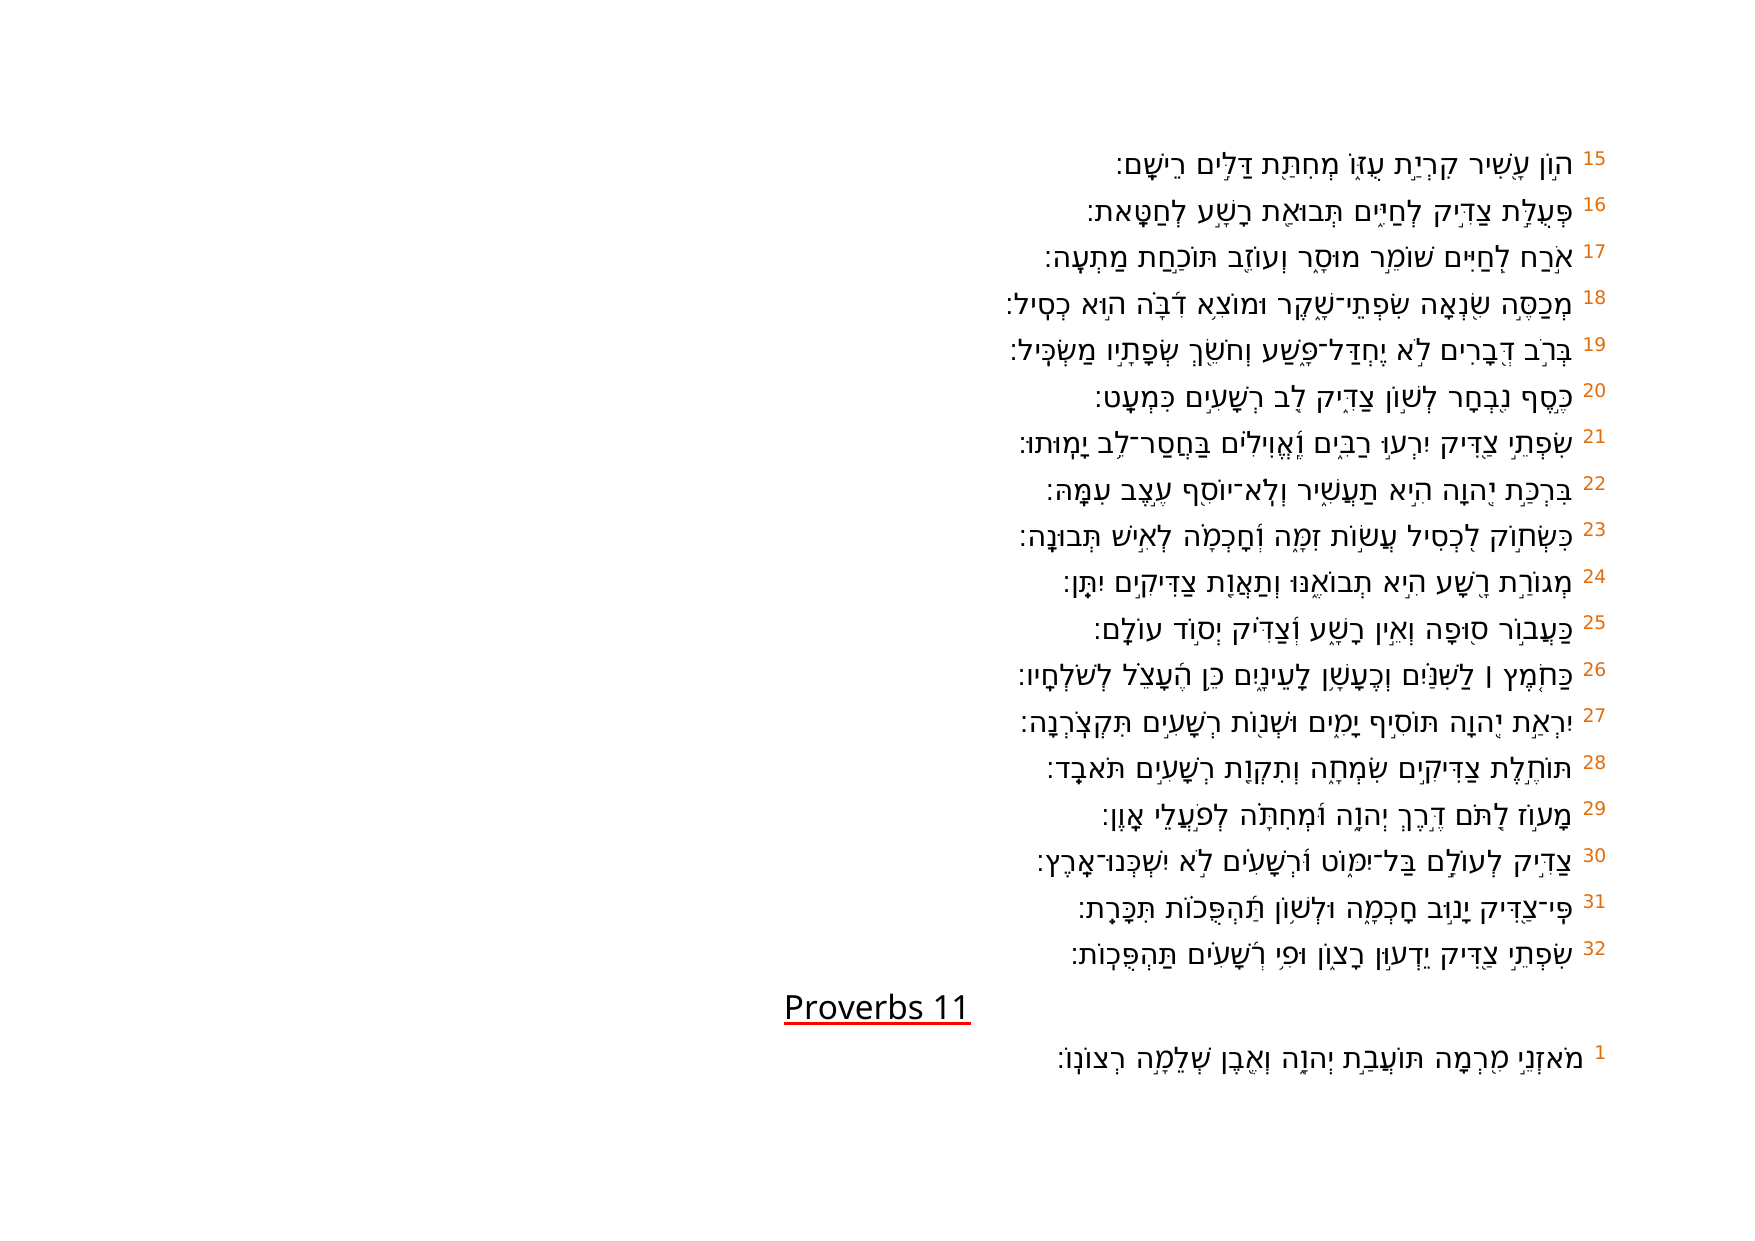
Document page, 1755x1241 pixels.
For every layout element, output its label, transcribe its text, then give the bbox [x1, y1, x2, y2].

text 20 כֶּ֣סֶף נִ֭בְחָר לְשׁ֣וֹן צַדִּ֑יק לֵ֖ב רְשָׁעִ֣ים כִּמְעָֽט׃ ‬‬‬ [148, 380, 1606, 414]
text 17 אֹ֣רַח לְ֭חַיִּים שׁוֹמֵ֣ר מוּסָ֑ר וְעוֹזֵ֖ב תּוֹכַ֣חַת מַתְעֶֽה׃ ‬‬‬ [148, 241, 1606, 274]
text 31 פִּֽי־צַ֭דִּיק יָנ֣וּב חָכְמָ֑ה וּלְשׁ֥וֹן תַּ֝הְפֻּכ֗וֹת תִּכָּרֵֽת׃ ‬‬‬ [148, 891, 1606, 925]
text 19 בְּרֹ֣ב דְּ֭בָרִים לֹ֣א יֶחְדַּל־פָּ֑שַׁע וְחֹשֵׂ֖ךְ שְׂפָתָ֣יו מַשְׂכִּֽיל׃ ‬‬‬ [148, 333, 1606, 367]
text 32 שִׂפְתֵ֣י צַ֭דִּיק יֵדְע֣וּן רָצ֑וֹן וּפִ֥י רְ֝שָׁעִ֗ים תַּהְפֻּכֽוֹת׃ ‬‬‬ [148, 937, 1606, 971]
text 30 צַדִּ֣יק לְעוֹלָ֣ם בַּל־יִמּ֑וֹט וּ֝רְשָׁעִ֗ים לֹ֣א יִשְׁכְּנוּ־אָֽרֶץ׃ ‬‬‬ [148, 844, 1606, 878]
text 24 מְגוֹרַ֣ת רָ֭שָׁע הִ֣יא תְבוֹאֶ֑נּוּ וְתַאֲוַ֖ת צַדִּיקִ֣ים יִתֵּֽן׃ ‬‬‬ [148, 566, 1606, 600]
text Proverbs 11 [148, 984, 1606, 1029]
text 28 תּוֹחֶ֣לֶת צַדִּיקִ֣ים שִׂמְחָ֑ה וְתִקְוַ֖ת רְשָׁעִ֣ים תֹּאבֵֽד׃ ‬‬‬ [148, 752, 1606, 786]
text 26 כַּחֹ֤מֶץ ׀ לַשִּׁנַּ֗יִם וְכֶעָשָׁ֥ן לָעֵינָ֑יִם כֵּ֥ן הֶ֝עָצֵ֗ל לְשֹׁלְחָֽיו׃ ‬‬‬ [148, 659, 1606, 693]
text 25 כַּעֲב֣וֹר ס֭וּפָה וְאֵ֣ין רָשָׁ֑ע וְ֝צַדִּ֗יק יְס֣וֹד עוֹלָֽם׃ ‬‬‬ [148, 612, 1606, 646]
text 21 שִׂפְתֵ֣י צַ֭דִּיק יִרְע֣וּ רַבִּ֑ים וֶֽ֝אֱוִילִ֗ים בַּחֲסַר־לֵ֥ב יָמֽוּתוּ׃ ‬‬‬ [148, 426, 1606, 460]
text 18 מְכַסֶּ֣ה שִׂ֭נְאָה שִׂפְתֵי־שָׁ֑קֶר וּמוֹצִ֥א דִ֝בָּ֗ה ה֣וּא כְסִֽיל׃ ‬‬‬ [148, 287, 1606, 321]
text 23 כִּשְׂח֣וֹק לִ֭כְסִיל עֲשׂ֣וֹת זִמָּ֑ה וְ֝חָכְמָ֗ה לְאִ֣ישׁ תְּבוּנָֽה׃ ‬‬‬ [148, 519, 1606, 553]
text 22 בִּרְכַּ֣ת יְ֭הוָה הִ֣יא תַעֲשִׁ֑יר וְלֹֽא־יוֹסִ֖ף עֶ֣צֶב עִמָּֽהּ׃ ‬‬‬ [148, 473, 1606, 507]
text 29 מָע֣וֹז לַ֭תֹּם דֶּ֣רֶךְ יְהוָ֑ה וּ֝מְחִתָּ֗ה לְפֹ֣עֲלֵי אָֽוֶן׃ ‬‬‬ [148, 798, 1606, 832]
text 15 ה֣וֹן עָ֭שִׁיר קִרְיַ֣ת עֻזּ֑וֹ מְחִתַּ֖ת דַּלִּ֣ים רֵישָֽׁם׃ ‬‬‬ [148, 148, 1606, 182]
text 1 מֹאזְנֵ֣י מִ֭רְמָה תּוֹעֲבַ֣ת יְהוָ֑ה וְאֶ֖בֶן שְׁלֵמָ֣ה רְצוֹנֽוֹ׃ [148, 1042, 1606, 1076]
text 27 יִרְאַ֣ת יְ֭הוָה תּוֹסִ֣יף יָמִ֑ים וּשְׁנ֖וֹת רְשָׁעִ֣ים תִּקְצֹֽרְנָה׃ ‬‬‬ [148, 705, 1606, 739]
text 16 פְּעֻלַּ֣ת צַדִּ֣יק לְחַיִּ֑ים תְּבוּאַ֖ת רָשָׁ֣ע לְחַטָּֽאת׃ ‬‬‬ [148, 194, 1606, 228]
